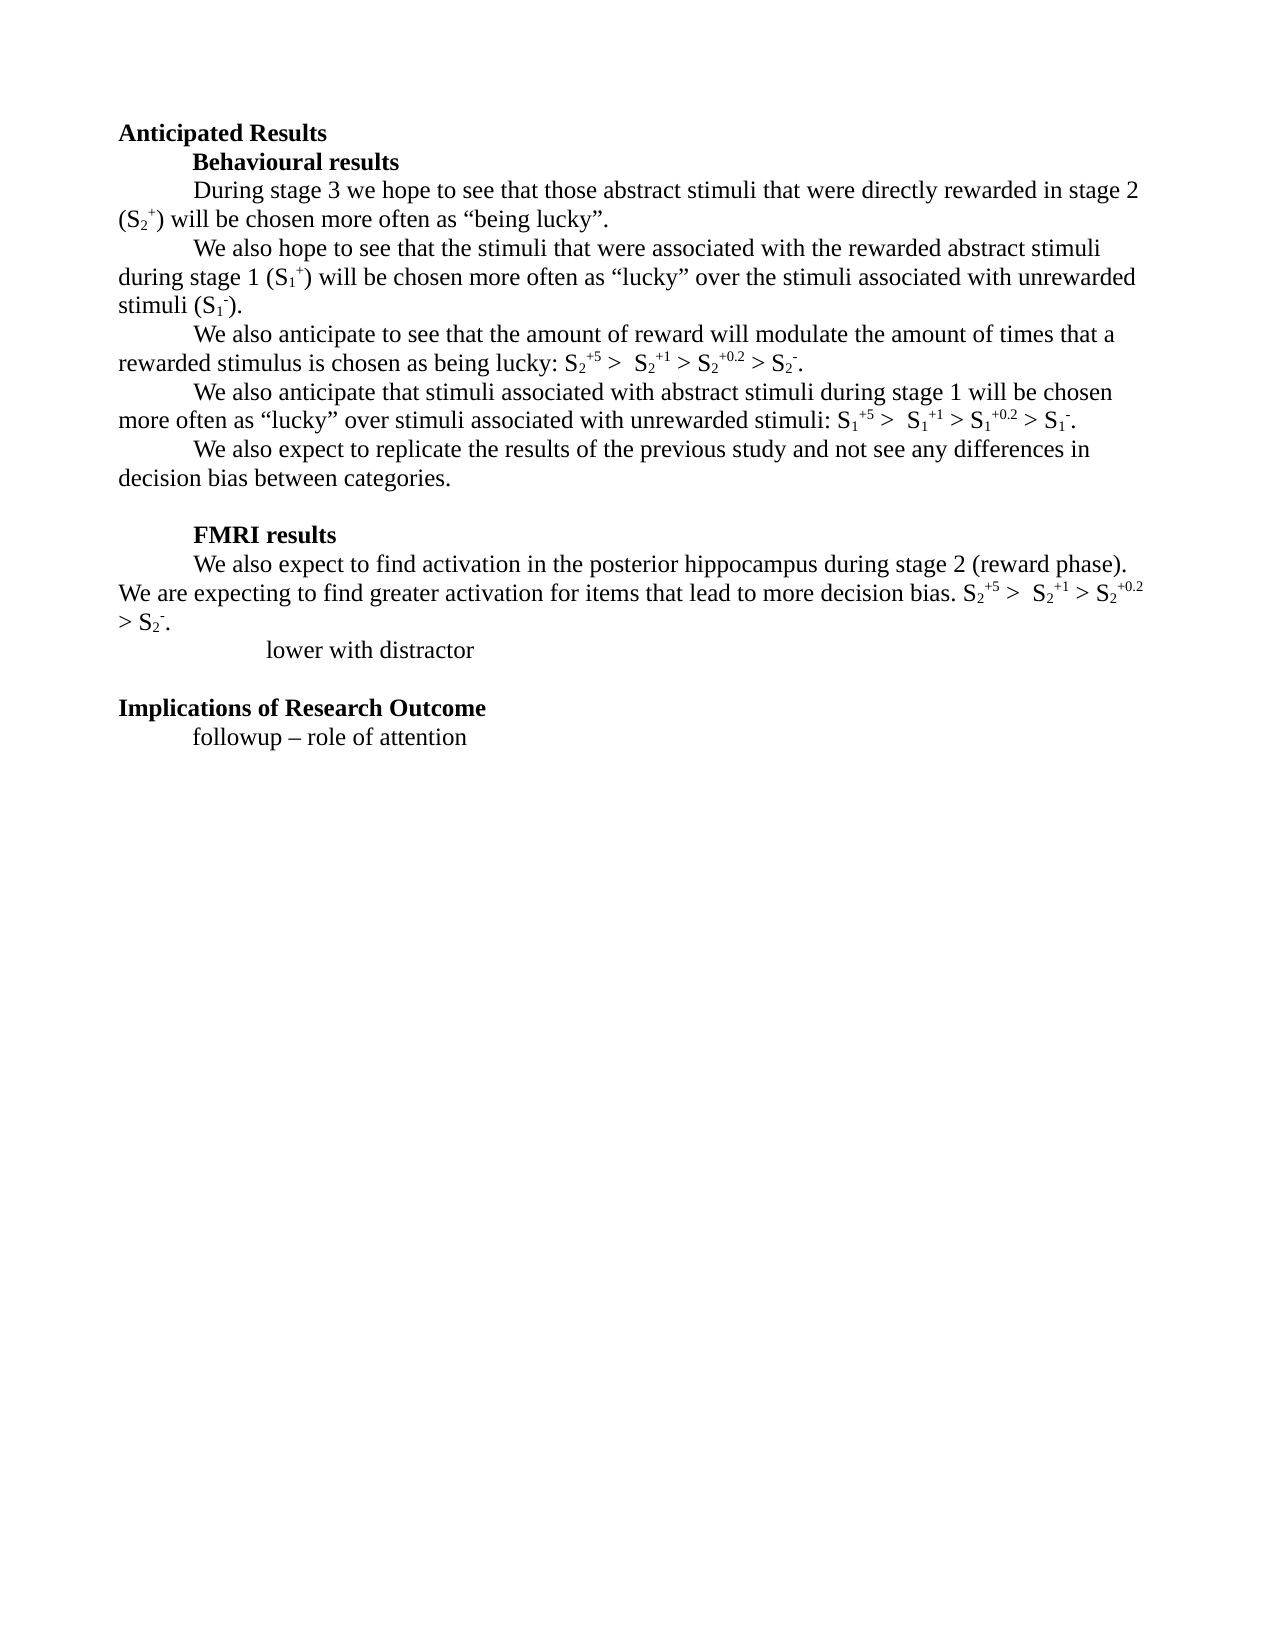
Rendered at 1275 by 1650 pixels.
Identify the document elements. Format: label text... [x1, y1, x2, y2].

text During stage 3 we hope to see that those abstract stimuli that were directly rewarded in stage 2 (S2+) will be chosen more often as “being lucky”. [118, 176, 1157, 233]
text Implications of Research Outcome [118, 693, 1157, 722]
text Anticipated Results [118, 118, 1157, 147]
text We also anticipate to see that the amount of reward will modulate the amount of times that a rewarded stimulus is chosen as being lucky: S2+5 > S2+1 > S2+0.2 > S2-. [118, 319, 1157, 377]
text We also anticipate that stimuli associated with abstract stimuli during stage 1 will be chosen more often as “lucky” over stimuli associated with unrewarded stimuli: S1+5 > S1+1 > S1+0.2 > S1-. [118, 377, 1157, 434]
text lower with distractor [118, 636, 1157, 664]
text Behavioural results [118, 147, 1157, 176]
text We also expect to replicate the results of the previous study and not see any differences in decision bias between categories. [118, 434, 1157, 492]
text FMRI results [118, 521, 1157, 549]
text followup – role of attention [118, 722, 1157, 751]
text We also hope to see that the stimuli that were associated with the rewarded abstract stimuli during stage 1 (S1+) will be chosen more often as “lucky” over the stimuli associated with unrewarded stimuli (S1-). [118, 233, 1157, 319]
text We also expect to find activation in the posterior hippocampus during stage 2 (reward phase). We are expecting to find greater activation for items that lead to more decision bias. S2+5 > S2+1 > S2+0.2 > S2-. [118, 549, 1157, 636]
